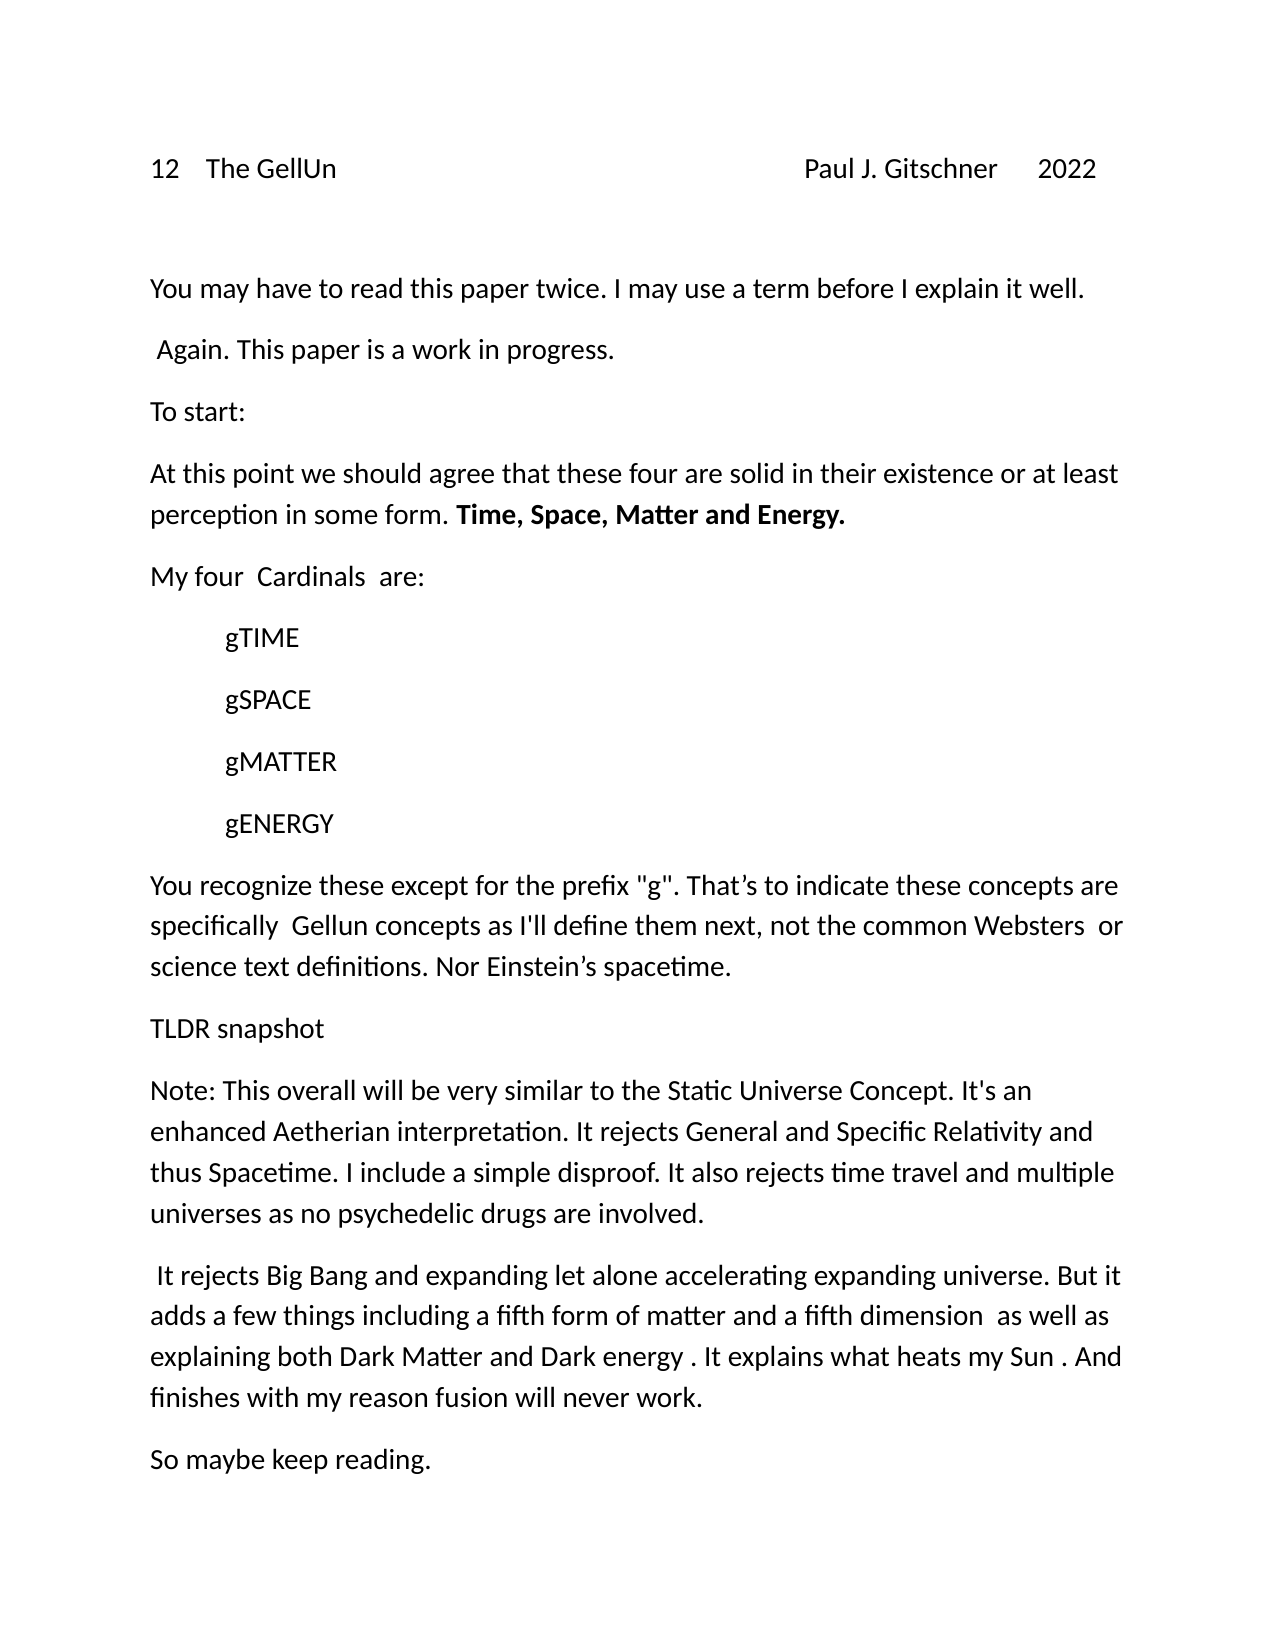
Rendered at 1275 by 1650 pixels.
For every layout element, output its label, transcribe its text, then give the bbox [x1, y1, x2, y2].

text Note: This overall will be very similar to the Static Universe Concept. It's an enhanced Aetherian interpretation. It rejects General and Specific Relativity and thus Spacetime. I include a simple disproof. It also rejects time travel and multiple universes as no psychedelic drugs are involved. [150, 1072, 1125, 1230]
text My four Cardinals are: [150, 558, 1125, 593]
text You may have to read this paper twice. I may use a term before I explain it well. [150, 270, 1125, 305]
text It rejects Big Bang and expanding let alone accelerating expanding universe. But it adds a few things including a fifth form of matter and a fifth dimension as well as explaining both Dark Matter and Dark energy . It explains what heats my Sun . And finishes with my reason fusion will never work. [150, 1257, 1125, 1415]
text To start: [150, 393, 1125, 429]
text gSPACE [150, 681, 1125, 717]
text gENERGY [150, 805, 1125, 840]
text gTIME [150, 619, 1125, 655]
text Again. This paper is a work in progress. [150, 331, 1125, 367]
text At this point we should agree that these four are solid in their existence or at least perception in some form. Time, Space, Matter and Energy. [150, 455, 1125, 532]
text You recognize these except for the prefix "g". That’s to indicate these concepts are specifically Gellun concepts as I'll define them next, not the common Websters or science text definitions. Nor Einstein’s spacetime. [150, 867, 1125, 984]
text TLDR snapshot [150, 1010, 1125, 1046]
text So maybe keep reading. [150, 1441, 1125, 1477]
text gMATTER [150, 743, 1125, 779]
